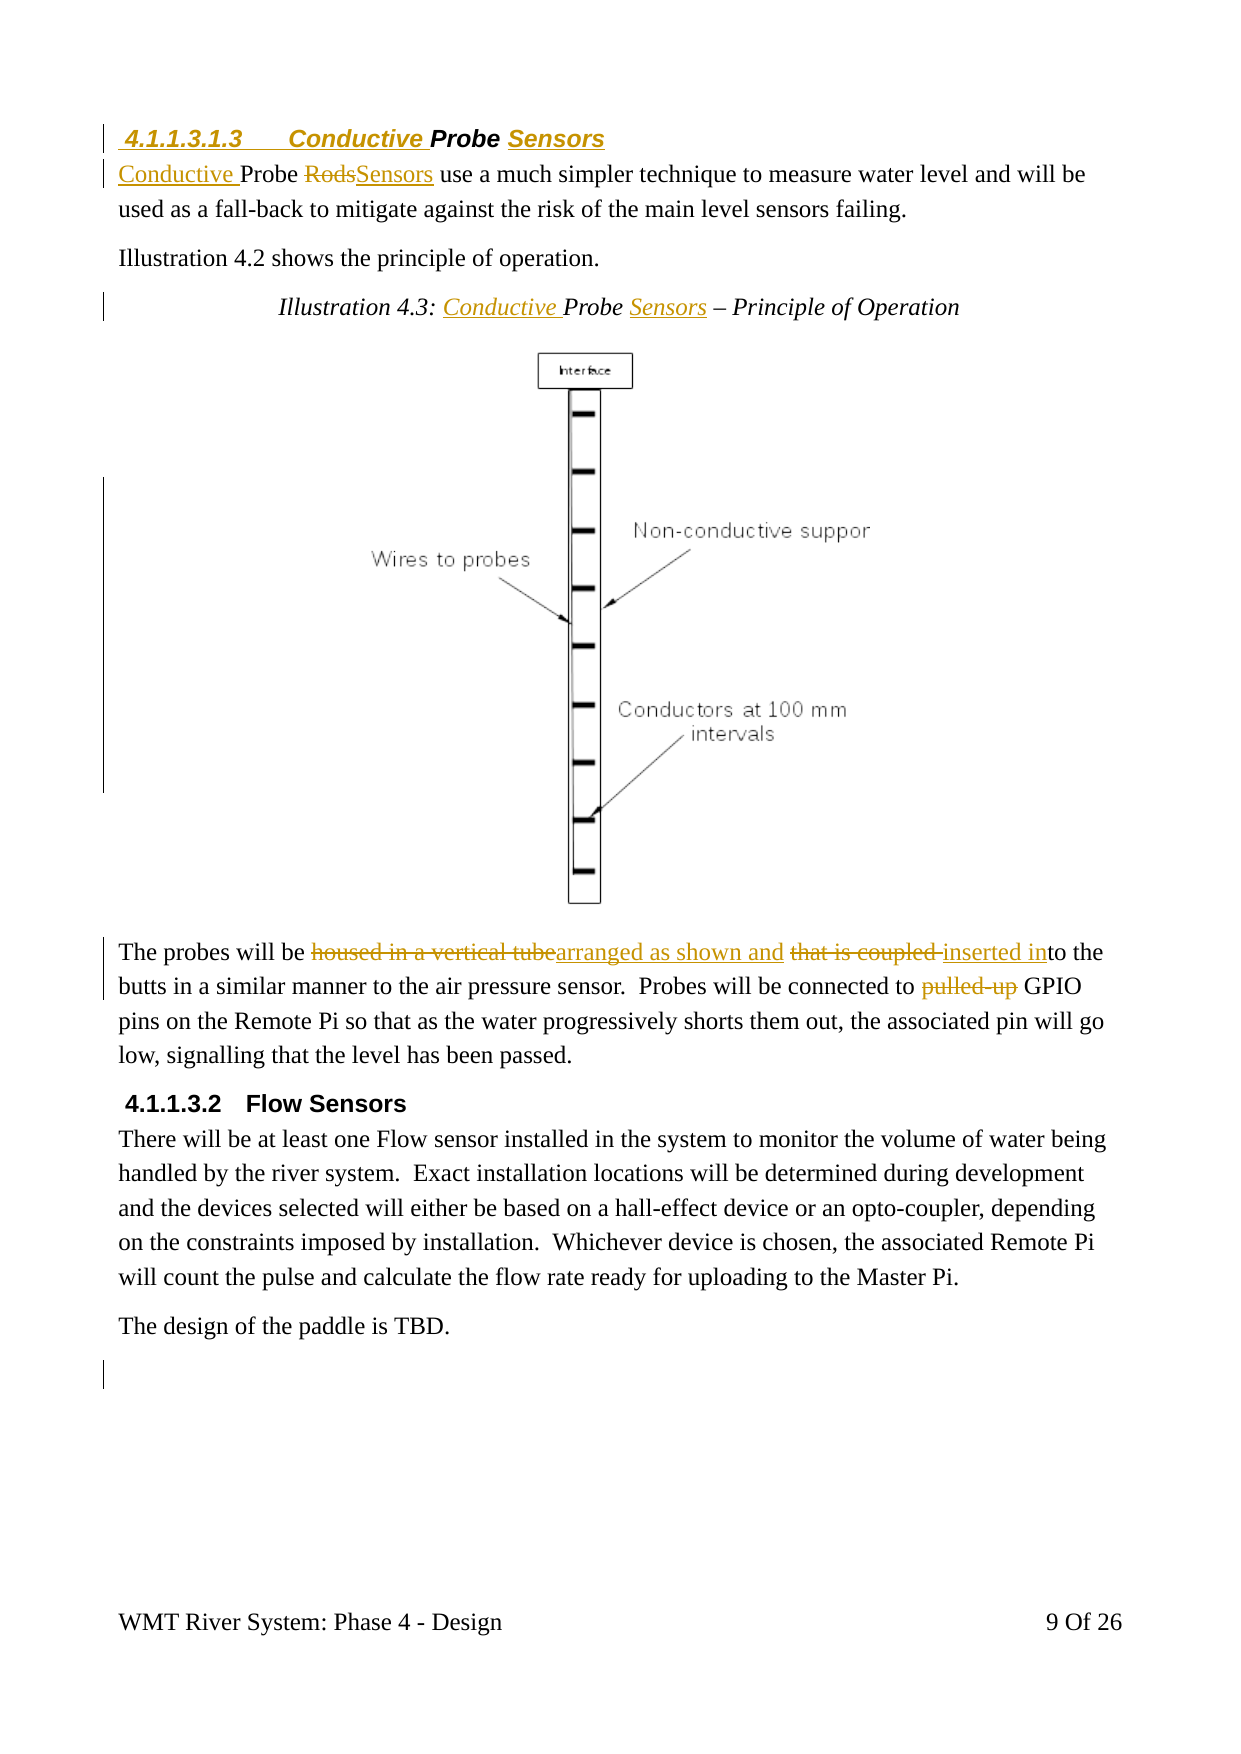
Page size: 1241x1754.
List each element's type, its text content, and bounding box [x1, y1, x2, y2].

text The probes will be arranged as shown and inserted into the butts in a similar manner to the air pressure sensor. Probes will be connected to GPIO pins on the Remote Pi so that as the water progressively shorts them out, the associated pin will go low, signalling that the level has been passed. [118, 937, 1122, 1069]
text Illustration 4.2 shows the principle of operation. [118, 243, 1122, 271]
text Illustration 4.3: Conductive Probe Sensors – Principle of Operation [118, 292, 1122, 321]
text There will be at least one Flow sensor installed in the system to monitor the volume of water being handled by the river system. Exact installation locations will be determined during development and the devices selected will either be based on a hall-effect device or an opto-coupler, depending on the constraints imposed by installation. Whichever device is chosen, the associated Remote Pi will count the pulse and calculate the flow rate ready for uploading to the Master Pi. [118, 1124, 1122, 1291]
text The design of the paddle is TBD. [118, 1311, 1122, 1340]
text Conductive Probe Sensors use a much simpler technique to measure water level and will be used as a fall-back to mitigate against the risk of the main level sensors failing. [118, 159, 1122, 222]
subtitle Conductive Probe Sensors [118, 124, 1122, 153]
picture [370, 333, 870, 922]
subtitle Flow Sensors [118, 1089, 1122, 1118]
